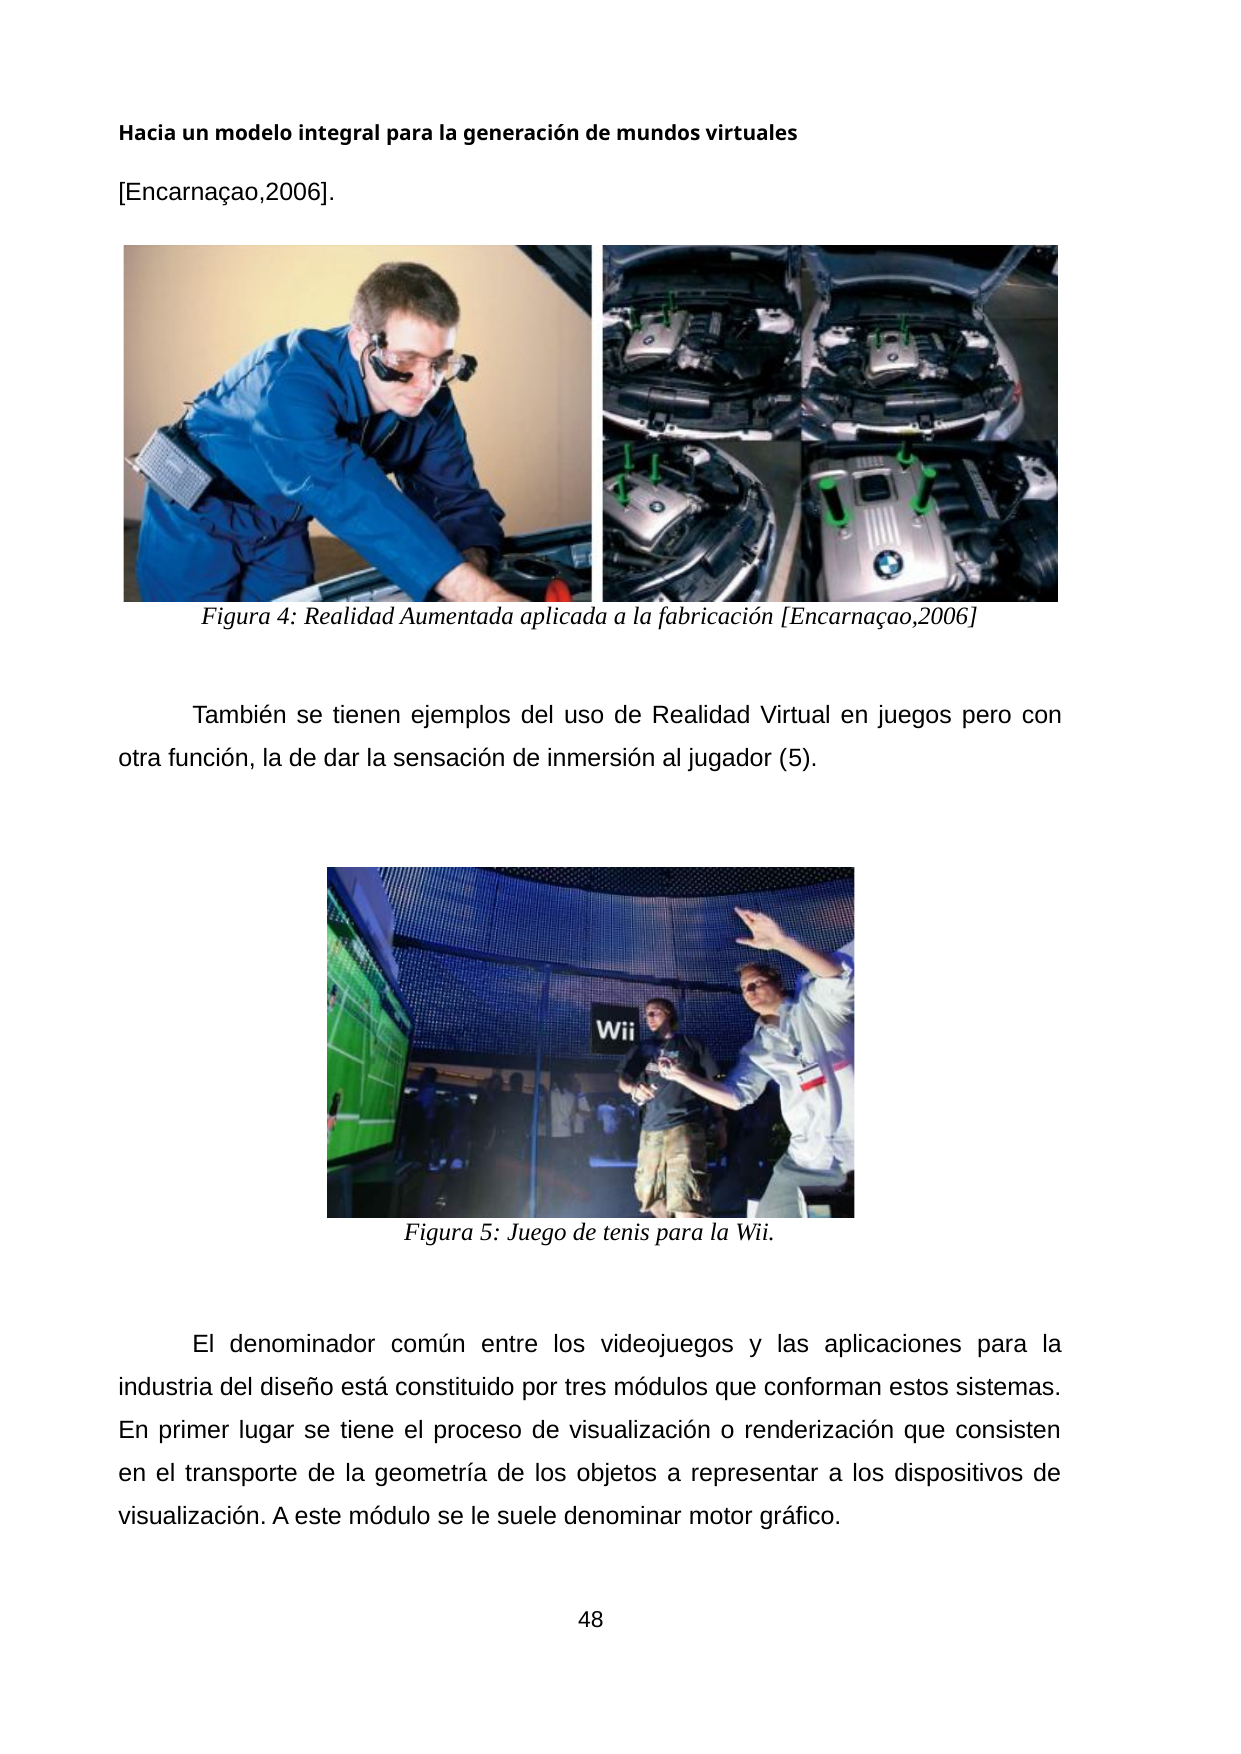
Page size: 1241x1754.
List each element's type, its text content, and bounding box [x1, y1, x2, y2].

picture [327, 867, 855, 1218]
text Figura 4: Realidad Aumentada aplicada a la fabricación [Encarnaçao,2006] [123, 602, 1058, 630]
picture [123, 245, 1058, 602]
text Se debe considerar la Realidad Virtual como otra área importante dentro de los sistemas gráficos con interacción. Sin embargo, mientras que la industria y los juegos son áreas de aplicación diferentes, la Realidad Virtual no debe considerarse como un área separada de ambas sino más bien como una que da valor añadido a los procesos relacionados tanto con juegos como con los programas CAD-CAE-CAM. La Realidad Virtual se considera un área complementaría a las dos anteriores que añade funcionalidades adicionales a los sistemas desarrollados. Por ejemplo, y en concreto, la Realidad Aumentada se está utilizando cada vez más, tanto en la industria (Figura 4), como sistemas de asistencia para el diagnóstico y la fabricación [Encarnaçao,2006]. [118, 177, 1063, 206]
text El denominador común entre los videojuegos y las aplicaciones para la industria del diseño está constituido por tres módulos que conforman estos sistemas. En primer lugar se tiene el proceso de visualización o renderización que consisten en el transporte de la geometría de los objetos a representar a los dispositivos de visualización. A este módulo se le suele denominar motor gráfico. [118, 1329, 1063, 1530]
text También se tienen ejemplos del uso de Realidad Virtual en juegos pero con otra función, la de dar la sensación de inmersión al jugador (Figura 5). [118, 700, 1063, 772]
text Figura 5: Juego de tenis para la Wii. [327, 1218, 854, 1246]
